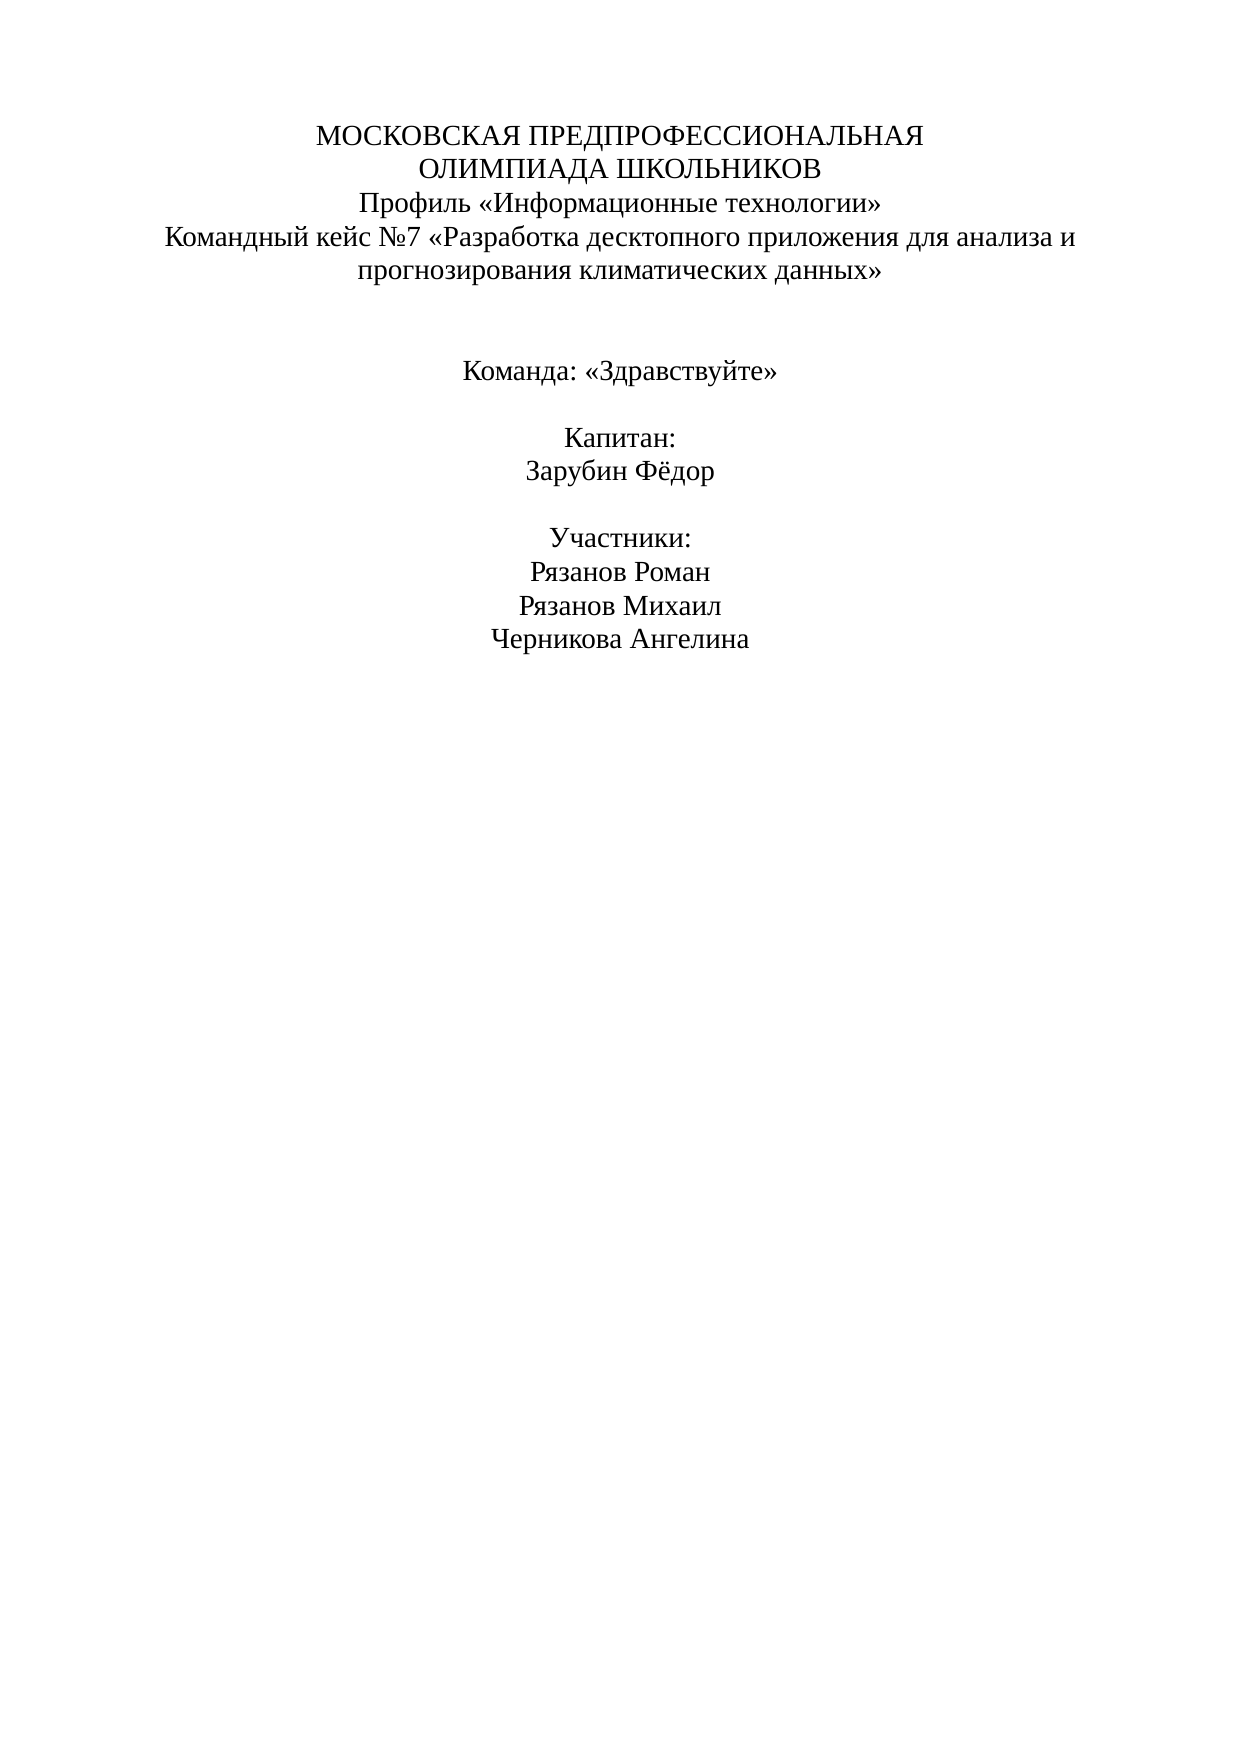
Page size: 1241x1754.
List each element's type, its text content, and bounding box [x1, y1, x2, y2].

text Зарубин Фёдор [118, 453, 1122, 487]
text Команда: «Здравствуйте» [118, 353, 1122, 386]
text Рязанов Михаил [118, 588, 1122, 621]
text МОСКОВСКАЯ ПРЕДПРОФЕССИОНАЛЬНАЯ ОЛИМПИАДА ШКОЛЬНИКОВ Профиль «Информационные технологии» Командный кейс №7 «Разработка десктопного приложения для анализа и прогнозирования климатических данных» [118, 118, 1122, 286]
text Участники: [118, 521, 1122, 554]
text Черникова Ангелина [118, 621, 1122, 655]
text Капитан: [118, 420, 1122, 453]
text Рязанов Роман [118, 554, 1122, 588]
